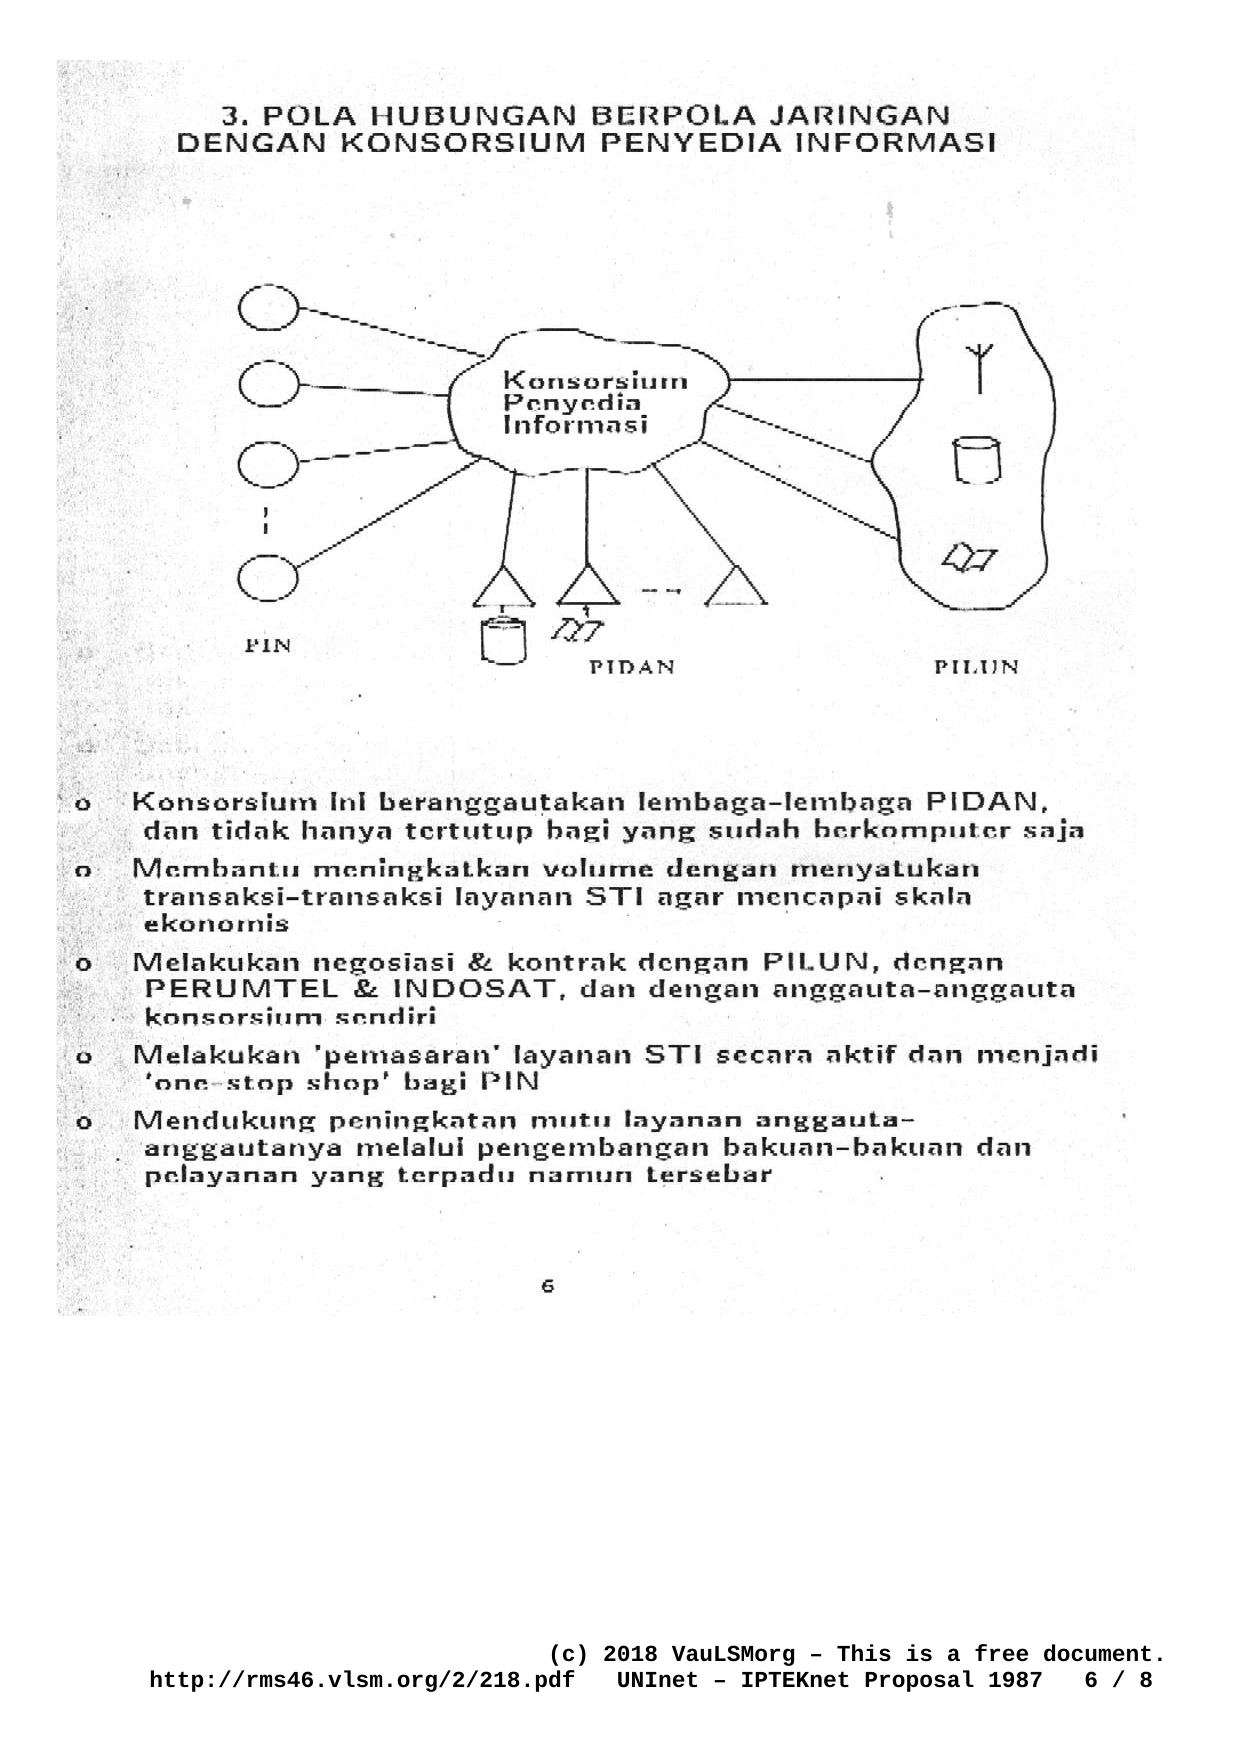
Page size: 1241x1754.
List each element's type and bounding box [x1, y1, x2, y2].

picture [56, 60, 1137, 1316]
